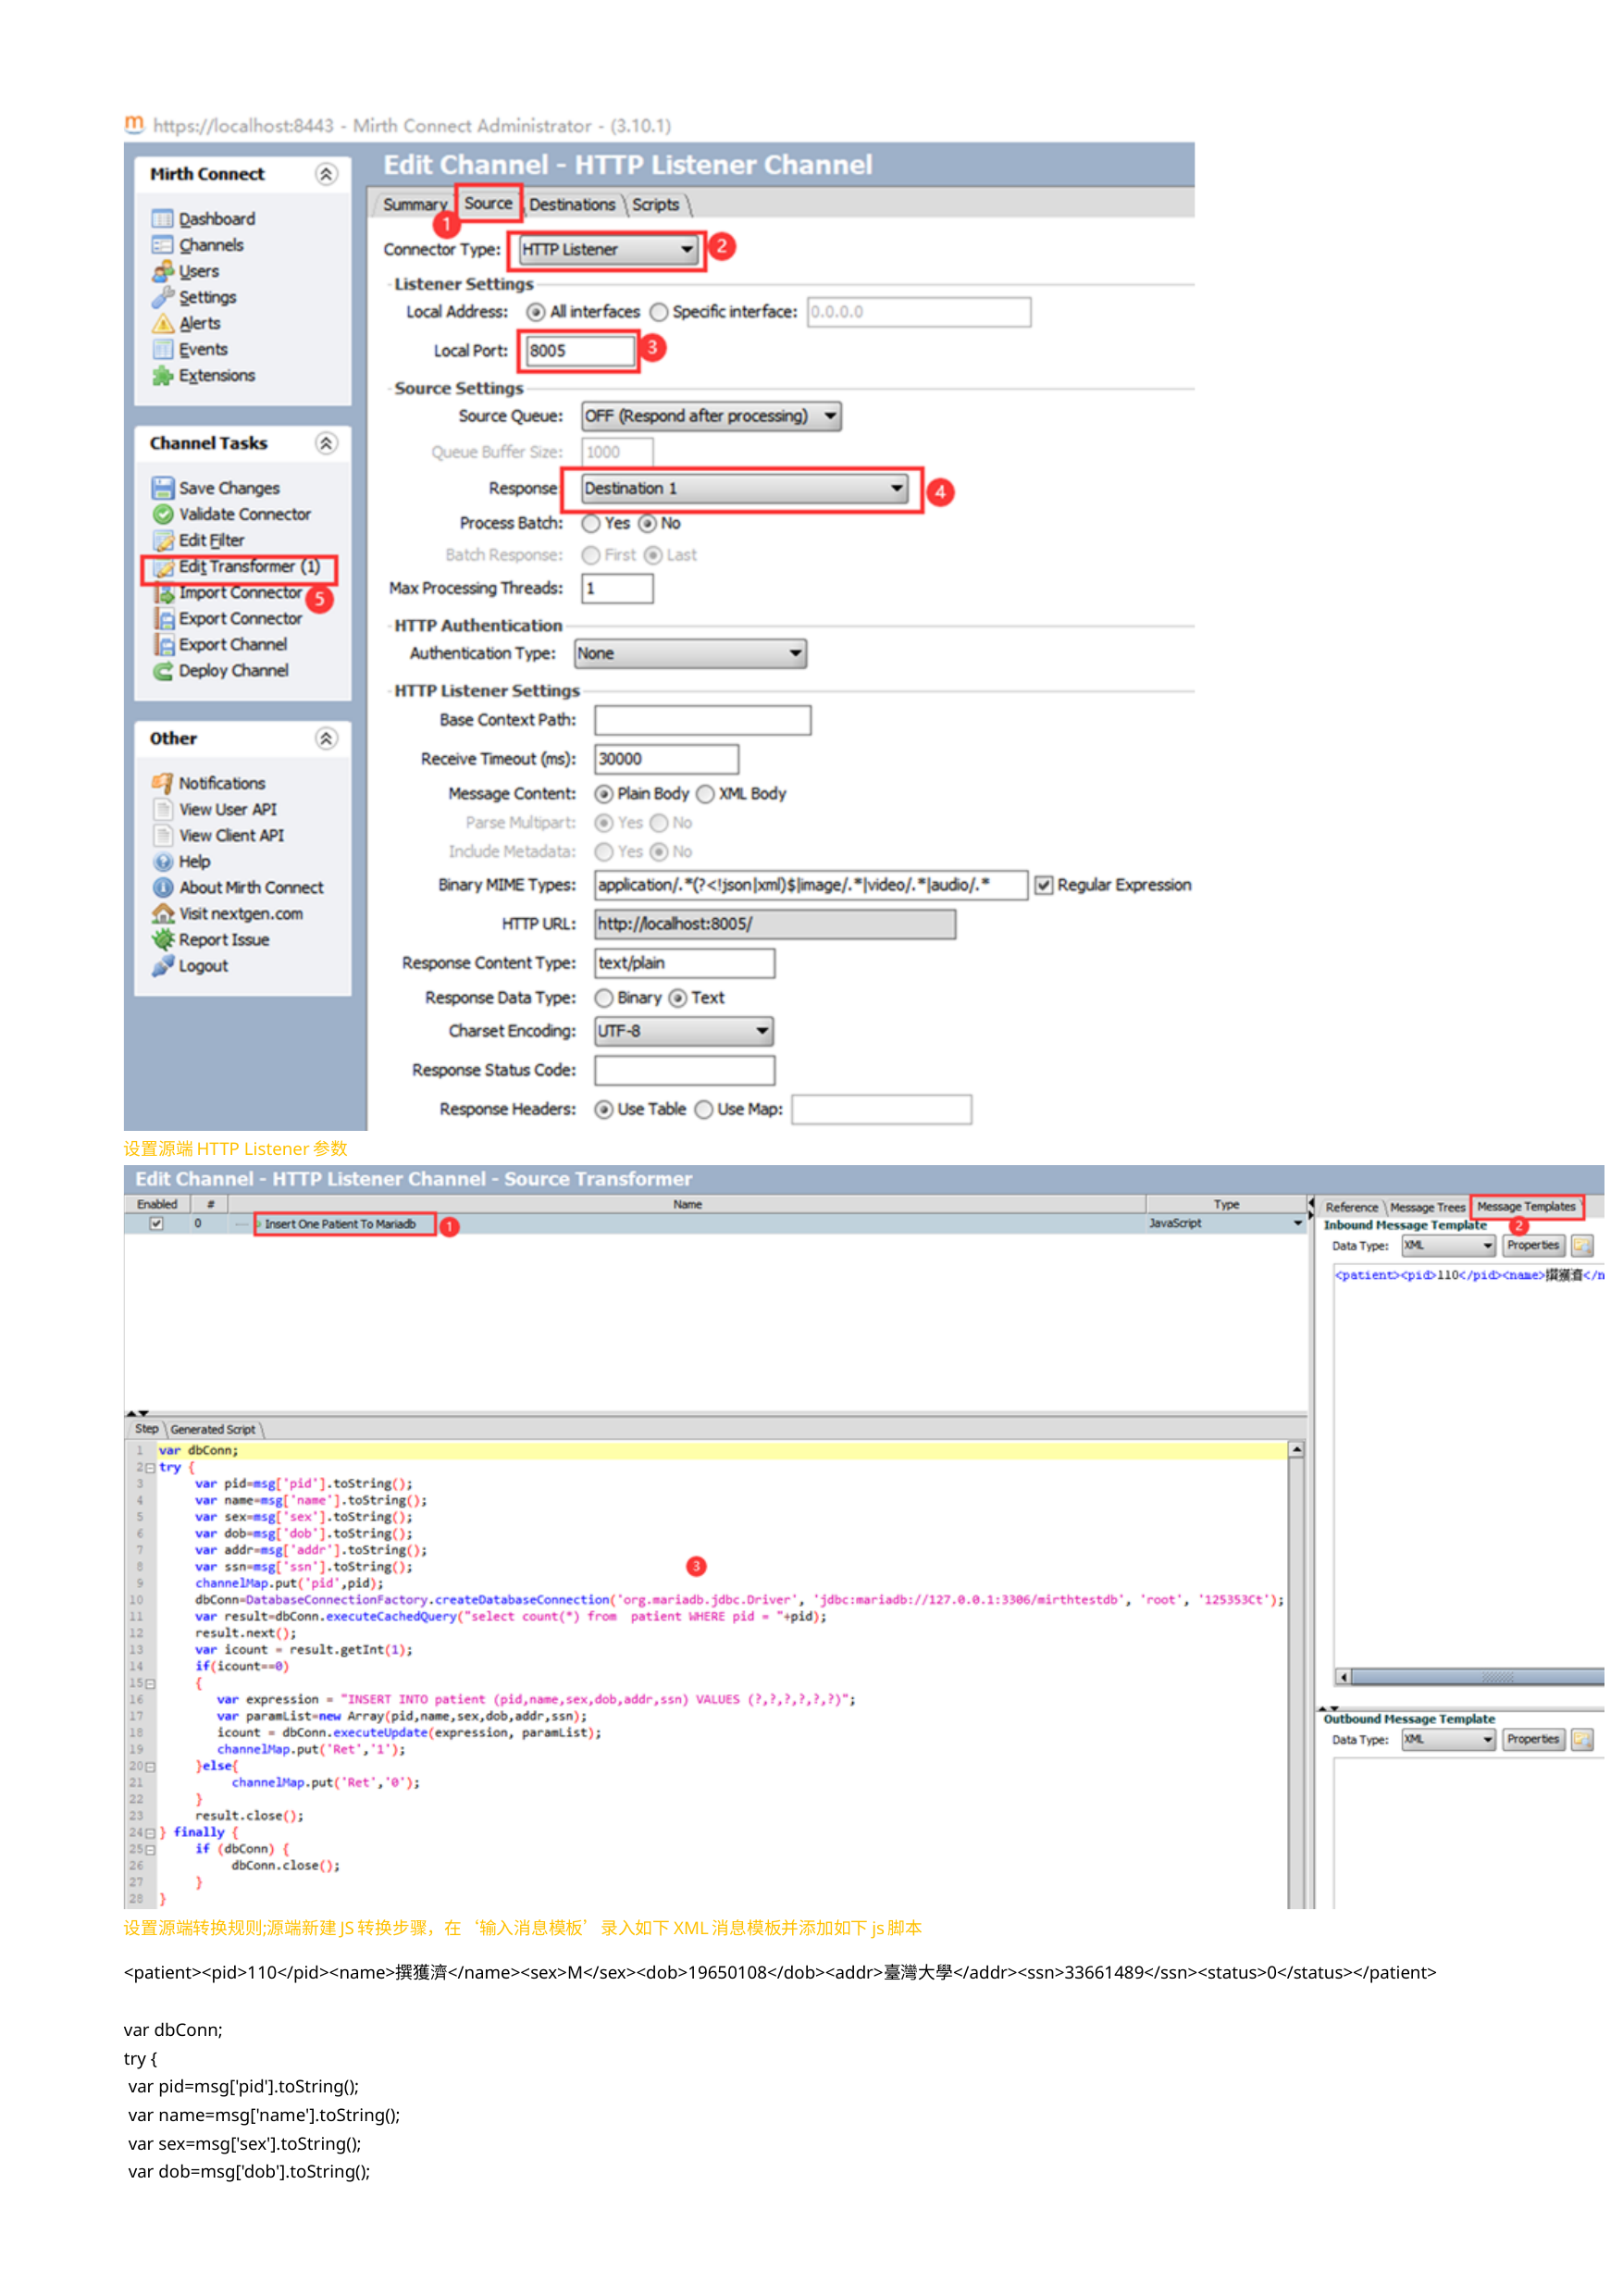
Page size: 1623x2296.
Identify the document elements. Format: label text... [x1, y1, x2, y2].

text 设置源端转换规则;源端新建JS转换步骤，在‘输入消息模板’录入如下XML消息模板并添加如下js脚本 [124, 1914, 1499, 1940]
text <patient><pid>110</pid><name>撰獲濟</name><sex>M</sex><dob>19650108</dob><addr>臺灣大學</addr><ssn>33661489</ssn><status>0</status></patient> [124, 1959, 1499, 1984]
picture [123, 109, 1196, 1131]
text 设置源端HTTP Listener参数 [124, 1136, 1499, 1160]
text var dbConn; try { var pid=msg['pid'].toString(); var name=msg['name'].toString(); var sex=msg['sex'].toString(); var dob=msg['dob'].toString(); [124, 2018, 1499, 2183]
picture [123, 1165, 1604, 1909]
